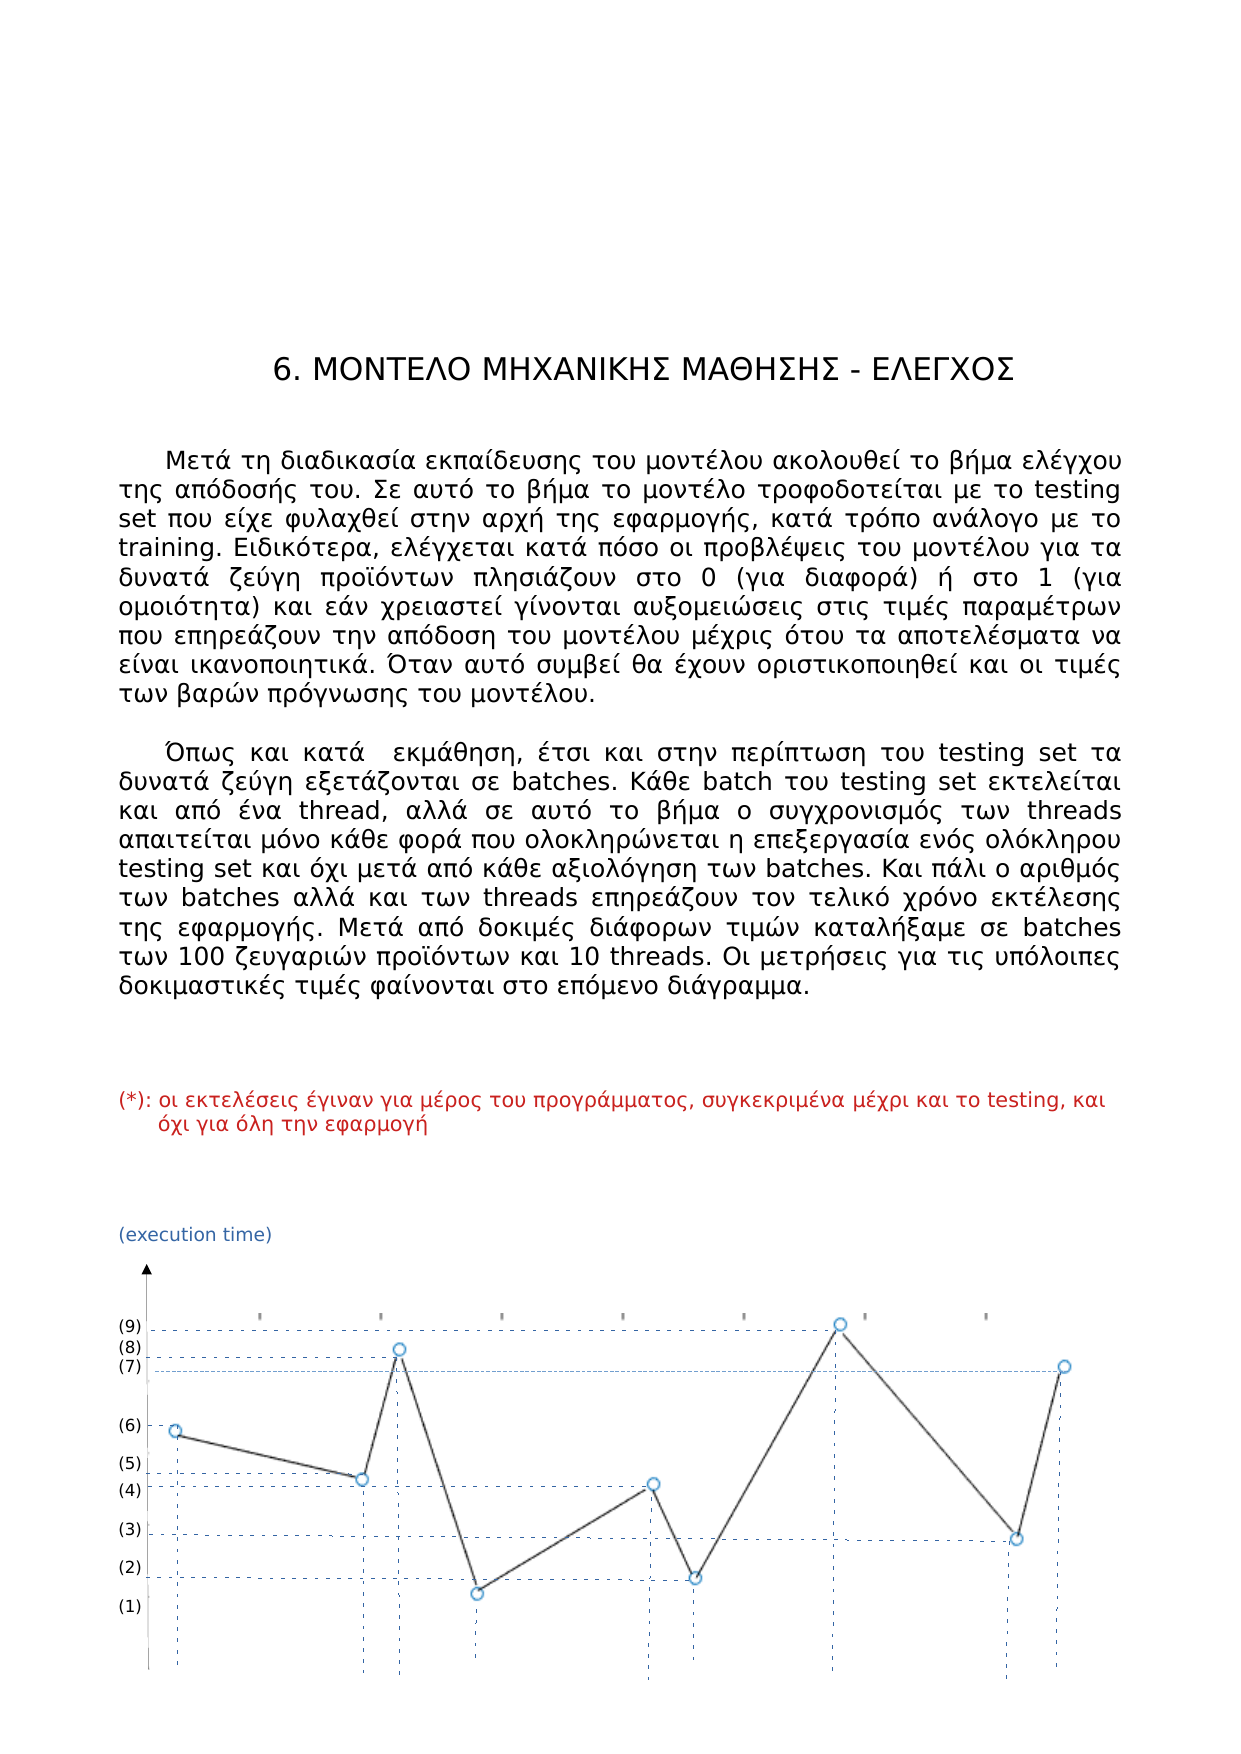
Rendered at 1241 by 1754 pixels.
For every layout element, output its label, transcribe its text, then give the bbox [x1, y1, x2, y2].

text (4) [118, 1481, 147, 1500]
text [1082, 1481, 1123, 1500]
text Όπως και κατά εκμάθηση, έτσι και στην περίπτωση του testing set τα δυνατά ζεύγη εξετάζονται σε batches. Κάθε batch του testing set εκτελείται και από ένα thread, αλλά σε αυτό το βήμα ο συγχρονισμός των threads απαιτείται μόνο κάθε φορά που ολοκληρώνεται η επεξεργασία ενός ολόκληρου testing set και όχι μετά από κάθε αξιολόγηση των batches. Και πάλι ο αριθμός των batches αλλά και των threads επηρεάζουν τον τελικό χρόνο εκτέλεσης της εφαρμογής. Μετά από δοκιμές διάφορων τιμών καταλήξαμε σε batches των 100 ζευγαριών προϊόντων και 10 threads. Οι μετρήσεις για τις υπόλοιπες δοκιμαστικές τιμές φαίνονται στο επόμενο διάγραμμα. [118, 738, 1123, 1000]
text (execution time) [118, 1224, 1123, 1246]
text (1) [118, 1597, 147, 1617]
text (6) [118, 1416, 147, 1435]
text [1082, 1416, 1123, 1435]
text (5) [118, 1454, 147, 1474]
text [147, 1309, 1123, 1338]
text [1082, 1558, 1123, 1578]
picture [148, 1313, 1082, 1670]
text [1082, 1454, 1123, 1474]
text όχι για όλη την εφαρμογή [118, 1112, 1123, 1136]
text [1082, 1520, 1123, 1539]
text (7) [118, 1357, 146, 1377]
text [1082, 1357, 1123, 1377]
text Μετά τη διαδικασία εκπαίδευσης του μοντέλου ακολουθεί το βήμα ελέγχου της απόδοσής του. Σε αυτό το βήμα το μοντέλο τροφοδοτείται με το testing set που είχε φυλαχθεί στην αρχή της εφαρμογής, κατά τρόπο ανάλογο με το training. Ειδικότερα, ελέγχεται κατά πόσο οι προβλέψεις του μοντέλου για τα δυνατά ζεύγη προϊόντων πλησιάζουν στο 0 (για διαφορά) ή στο 1 (για ομοιότητα) και εάν χρειαστεί γίνονται αυξομειώσεις στις τιμές παραμέτρων που επηρεάζουν την απόδοση του μοντέλου μέχρις ότου τα αποτελέσματα να είναι ικανοποιητικά. Όταν αυτό συμβεί θα έχουν οριστικοποιηθεί και οι τιμές των βαρών πρόγνωσης του μοντέλου. [118, 446, 1123, 709]
text (2) [118, 1558, 147, 1578]
text 6. ΜΟΝΤΕΛΟ ΜΗΧΑΝΙΚΗΣ ΜΑΘΗΣΗΣ - ΕΛΕΓΧΟΣ [118, 351, 1123, 388]
text [1082, 1338, 1123, 1357]
text (8) [118, 1338, 146, 1357]
text (3) [118, 1520, 147, 1539]
text (*): οι εκτελέσεις έγιναν για μέρος του προγράμματος, συγκεκριμένα μέχρι και το testing, και [118, 1088, 1123, 1112]
text (9) [118, 1309, 146, 1338]
text [1082, 1597, 1123, 1617]
